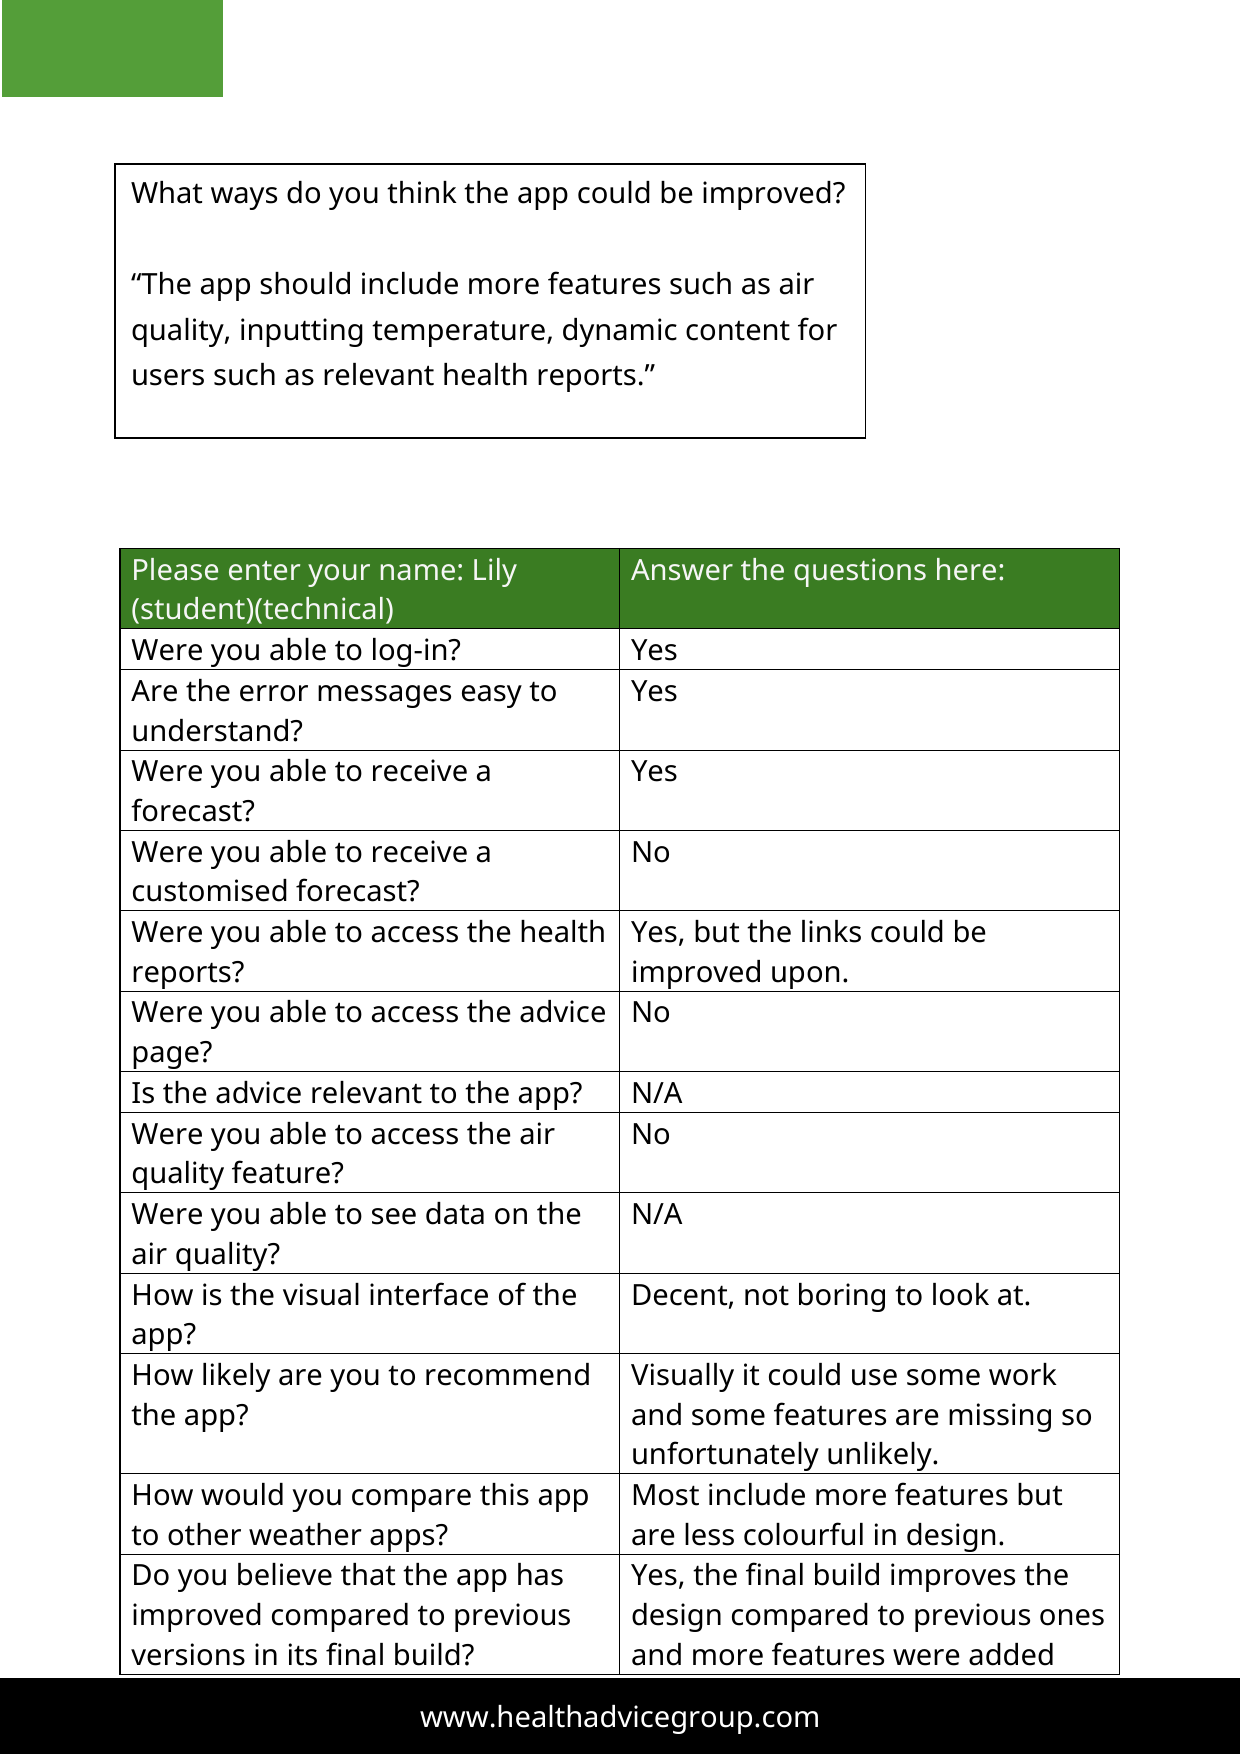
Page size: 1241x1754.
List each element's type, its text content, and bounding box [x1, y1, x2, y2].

table_cell No [620, 992, 1119, 1071]
table_cell Were you able to access the air quality feature? [121, 1113, 619, 1192]
table_cell Were you able to receive a forecast? [121, 751, 619, 830]
text What ways do you think the app could be improved? [131, 172, 850, 212]
text “The app should include more features such as air quality, inputting temperature, dynamic content for users such as relevant health reports.” [131, 263, 850, 394]
table_cell How is the visual interface of the app? [121, 1274, 619, 1353]
table_header Answer the questions here: [620, 549, 1119, 628]
table_cell Yes, but the links could be improved upon. [620, 911, 1119, 991]
table_cell How likely are you to recommend the app? [121, 1354, 619, 1473]
table_cell Visually it could use some work and some features are missing so unfortunately unlikely. [620, 1354, 1119, 1473]
table_cell Were you able to access the health reports? [121, 911, 619, 991]
table_cell Were you able to log-in? [121, 629, 619, 669]
table_cell N/A [620, 1193, 1119, 1273]
table_cell Yes [620, 629, 1119, 669]
table_cell N/A [620, 1072, 1119, 1112]
table_cell Most include more features but are less colourful in design. [620, 1474, 1119, 1554]
table_cell Were you able to receive a customised forecast? [121, 831, 619, 910]
table_cell Were you able to see data on the air quality? [121, 1193, 619, 1273]
table_cell How would you compare this app to other weather apps? [121, 1474, 619, 1554]
table_cell Is the advice relevant to the app? [121, 1072, 619, 1112]
table_cell Yes [620, 670, 1119, 749]
table_cell Were you able to access the advice page? [121, 992, 619, 1071]
table_cell No [620, 1113, 1119, 1192]
table_cell Are the error messages easy to understand? [121, 670, 619, 749]
table_cell Yes [620, 751, 1119, 830]
table_cell Do you believe that the app has improved compared to previous versions in its final build? [121, 1555, 619, 1674]
table_cell Decent, not boring to look at. [620, 1274, 1119, 1353]
table_header Please enter your name: Lily (student)(technical) [121, 549, 619, 628]
table_cell Yes, the final build improves the design compared to previous ones and more features were added [620, 1555, 1119, 1674]
table_cell No [620, 831, 1119, 910]
